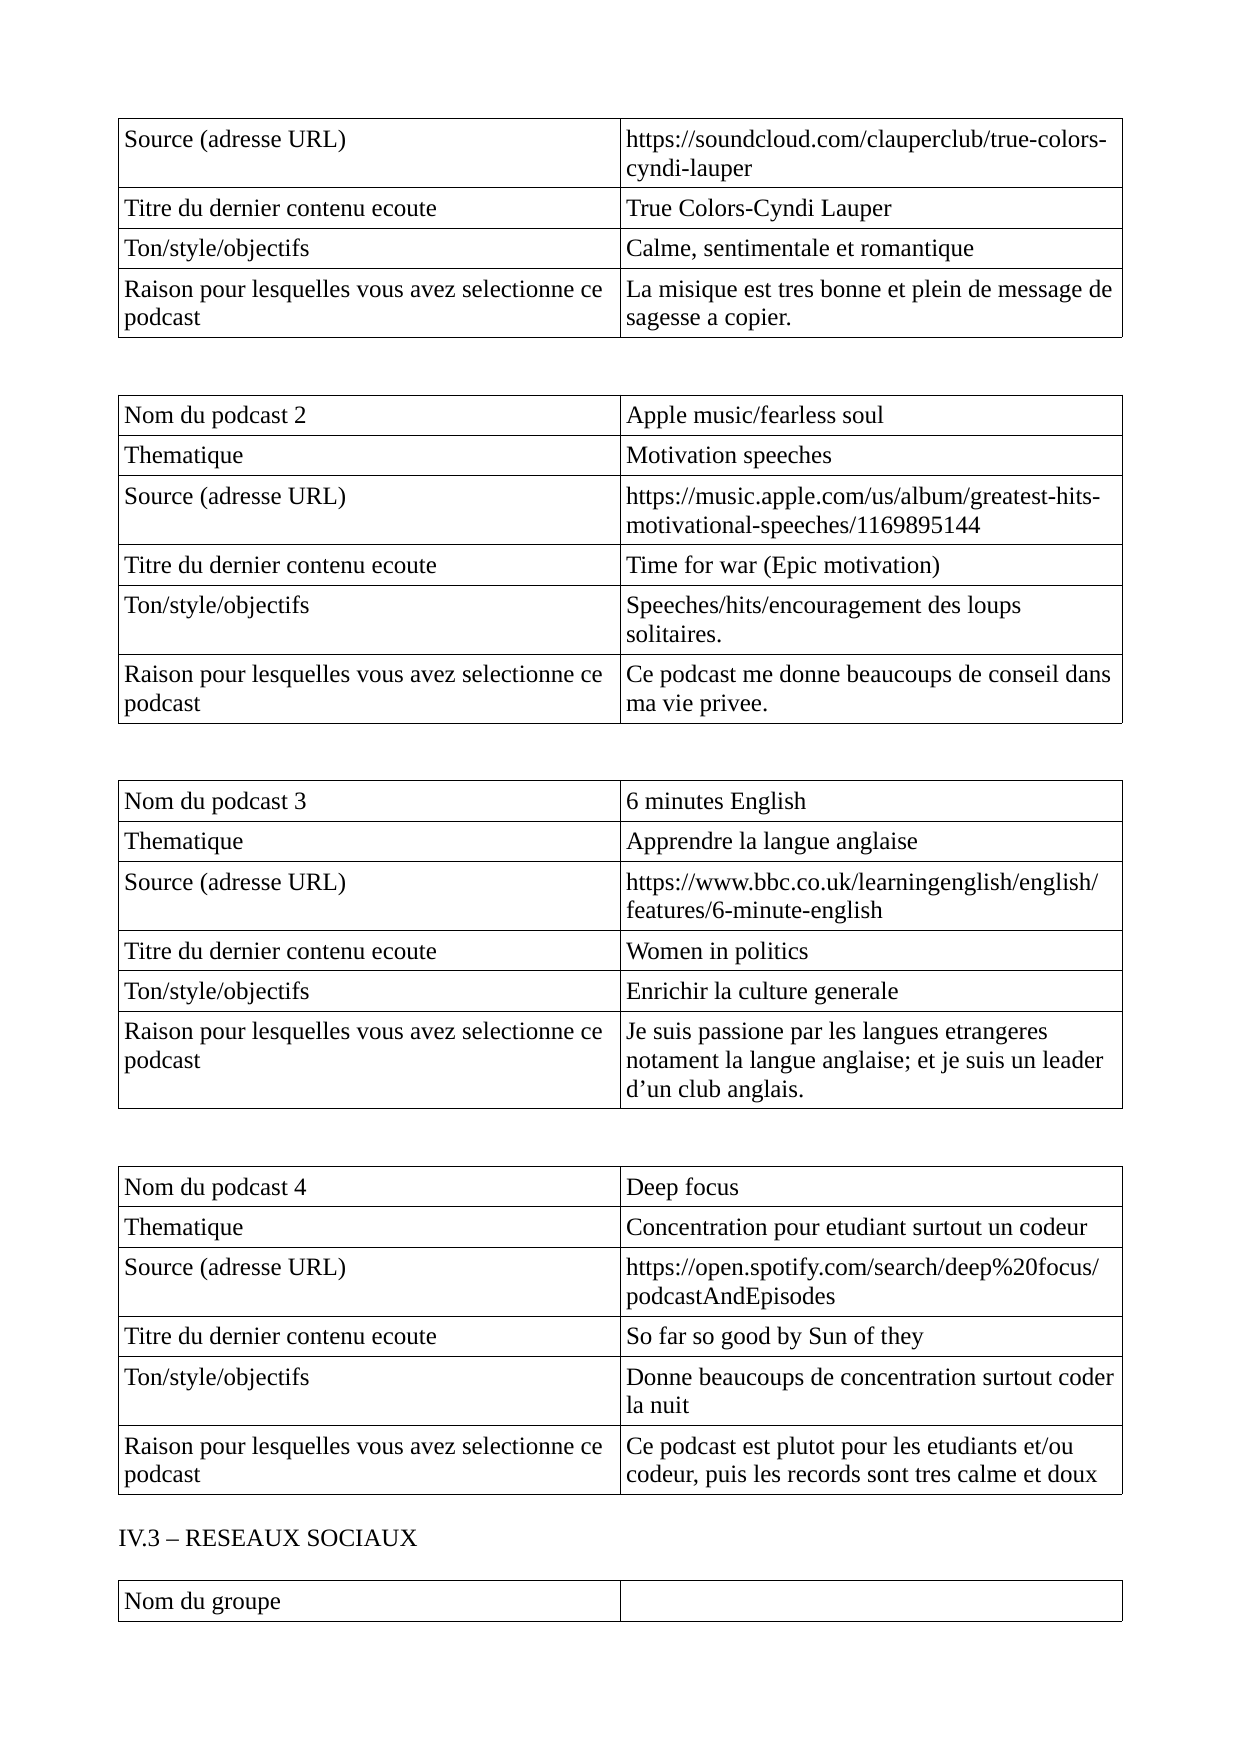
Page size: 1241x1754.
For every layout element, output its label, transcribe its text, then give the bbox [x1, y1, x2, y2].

table_cell Source (adresse URL) [119, 476, 620, 544]
table_header Nom du groupe [119, 1581, 620, 1621]
table_cell Source (adresse URL) [119, 1248, 620, 1316]
table_cell Je suis passione par les langues etrangeres notament la langue anglaise; et je suis un leader d’un club anglais. [621, 1012, 1122, 1108]
table_cell https://www.bbc.co.uk/learningenglish/english/features/6-minute-english [621, 862, 1122, 930]
table_cell Ton/style/objectifs [119, 586, 620, 653]
table_header Nom du podcast 4 [119, 1167, 620, 1206]
table_cell Raison pour lesquelles vous avez selectionne ce podcast [119, 269, 620, 337]
table_cell Thematique [119, 822, 620, 861]
table_cell Ce podcast me donne beaucoups de conseil dans ma vie privee. [621, 655, 1122, 723]
table_cell https://open.spotify.com/search/deep%20focus/podcastAndEpisodes [621, 1248, 1122, 1316]
table_header Nom du podcast 2 [119, 396, 620, 435]
table_cell Titre du dernier contenu ecoute [119, 1317, 620, 1356]
text IV.3 – RESEAUX SOCIAUX [118, 1523, 1122, 1552]
table_cell So far so good by Sun of they [621, 1317, 1122, 1356]
table_cell Donne beaucoups de concentration surtout coder la nuit [621, 1357, 1122, 1425]
table_header Deep focus [621, 1167, 1122, 1206]
table_cell Raison pour lesquelles vous avez selectionne ce podcast [119, 1426, 620, 1494]
table_cell Ton/style/objectifs [119, 971, 620, 1011]
table_cell Ce podcast est plutot pour les etudiants et/ou codeur, puis les records sont tres calme et doux [621, 1426, 1122, 1494]
table_cell True Colors-Cyndi Lauper [621, 188, 1122, 227]
table_header Nom du podcast 3 [119, 781, 620, 821]
table_cell Titre du dernier contenu ecoute [119, 931, 620, 970]
table_cell La misique est tres bonne et plein de message de sagesse a copier. [621, 269, 1122, 337]
table_cell Raison pour lesquelles vous avez selectionne ce podcast [119, 655, 620, 723]
table_cell Raison pour lesquelles vous avez selectionne ce podcast [119, 1012, 620, 1108]
table_cell Enrichir la culture generale [621, 971, 1122, 1011]
table_cell Ton/style/objectifs [119, 1357, 620, 1425]
table_cell Concentration pour etudiant surtout un codeur [621, 1207, 1122, 1247]
table_cell Titre du dernier contenu ecoute [119, 188, 620, 227]
table_header [621, 1581, 1122, 1621]
table_cell Source (adresse URL) [119, 119, 620, 187]
table_header 6 minutes English [621, 781, 1122, 821]
table_cell Ton/style/objectifs [119, 229, 620, 268]
table_cell Titre du dernier contenu ecoute [119, 545, 620, 584]
table_cell Calme, sentimentale et romantique [621, 229, 1122, 268]
table_cell Time for war (Epic motivation) [621, 545, 1122, 584]
table_header Apple music/fearless soul [621, 396, 1122, 435]
table_cell Apprendre la langue anglaise [621, 822, 1122, 861]
table_cell https://soundcloud.com/clauperclub/true-colors-cyndi-lauper [621, 119, 1122, 187]
table_cell Thematique [119, 436, 620, 475]
table_cell Motivation speeches [621, 436, 1122, 475]
table_cell https://music.apple.com/us/album/greatest-hits-motivational-speeches/1169895144 [621, 476, 1122, 544]
table_cell Thematique [119, 1207, 620, 1247]
table_cell Women in politics [621, 931, 1122, 970]
table_cell Source (adresse URL) [119, 862, 620, 930]
table_cell Speeches/hits/encouragement des loups solitaires. [621, 586, 1122, 653]
